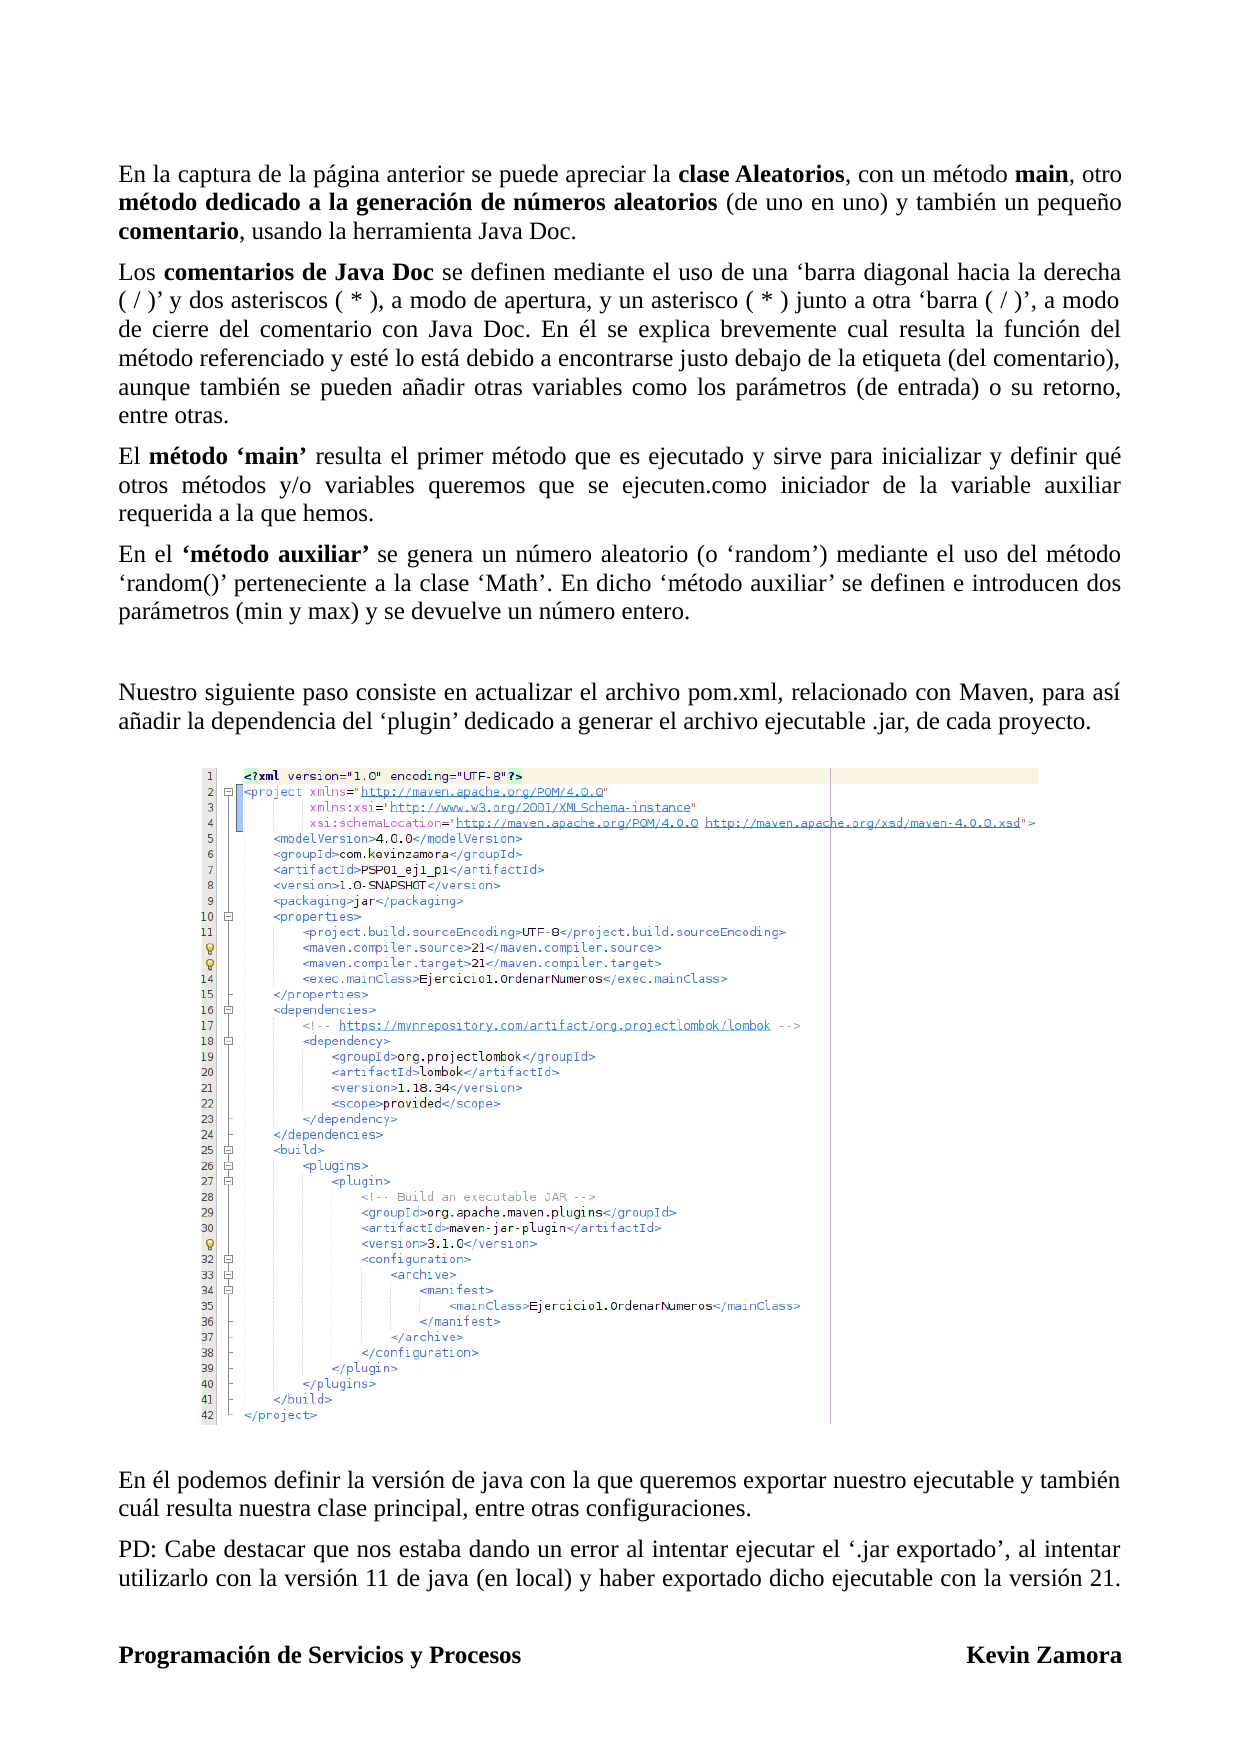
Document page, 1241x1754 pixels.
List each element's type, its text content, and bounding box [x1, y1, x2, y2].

text PD: Cabe destacar que nos estaba dando un error al intentar ejecutar el ‘.jar exportado’, al intentar utilizarlo con la versión 11 de java (en local) y haber exportado dicho ejecutable con la versión 21. [118, 1534, 1122, 1592]
text Los comentarios de Java Doc se definen mediante el uso de una ‘barra diagonal hacia la derecha ( / )’ y dos asteriscos ( * ), a modo de apertura, y un asterisco ( * ) junto a otra ‘barra ( / )’, a modo de cierre del comentario con Java Doc. En él se explica brevemente cual resulta la función del método referenciado y esté lo está debido a encontrarse justo debajo de la etiqueta (del comentario), aunque también se pueden añadir otras variables como los parámetros (de entrada) o su retorno, entre otras. [118, 257, 1122, 429]
text En el ‘método auxiliar’ se genera un número aleatorio (o ‘random’) mediante el uso del método ‘random()’ perteneciente a la clase ‘Math’. En dicho ‘método auxiliar’ se definen e introducen dos parámetros (min y max) y se devuelve un número entero. [118, 539, 1122, 625]
text Nuestro siguiente paso consiste en actualizar el archivo pom.xml, relacionado con Maven, para así añadir la dependencia del ‘plugin’ dedicado a generar el archivo ejecutable .jar, de cada proyecto. [118, 677, 1122, 735]
text En él podemos definir la versión de java con la que queremos exportar nuestro ejecutable y también cuál resulta nuestra clase principal, entre otras configuraciones. [118, 1465, 1122, 1522]
text En la captura de la página anterior se puede apreciar la clase Aleatorios, con un método main, otro método dedicado a la generación de números aleatorios (de uno en uno) y también un pequeño comentario, usando la herramienta Java Doc. [118, 159, 1122, 245]
text El método ‘main’ resulta el primer método que es ejecutado y sirve para inicializar y definir qué otros métodos y/o variables queremos que se ejecuten.como iniciador de la variable auxiliar requerida a la que hemos. [118, 441, 1122, 527]
picture [201, 768, 1039, 1425]
